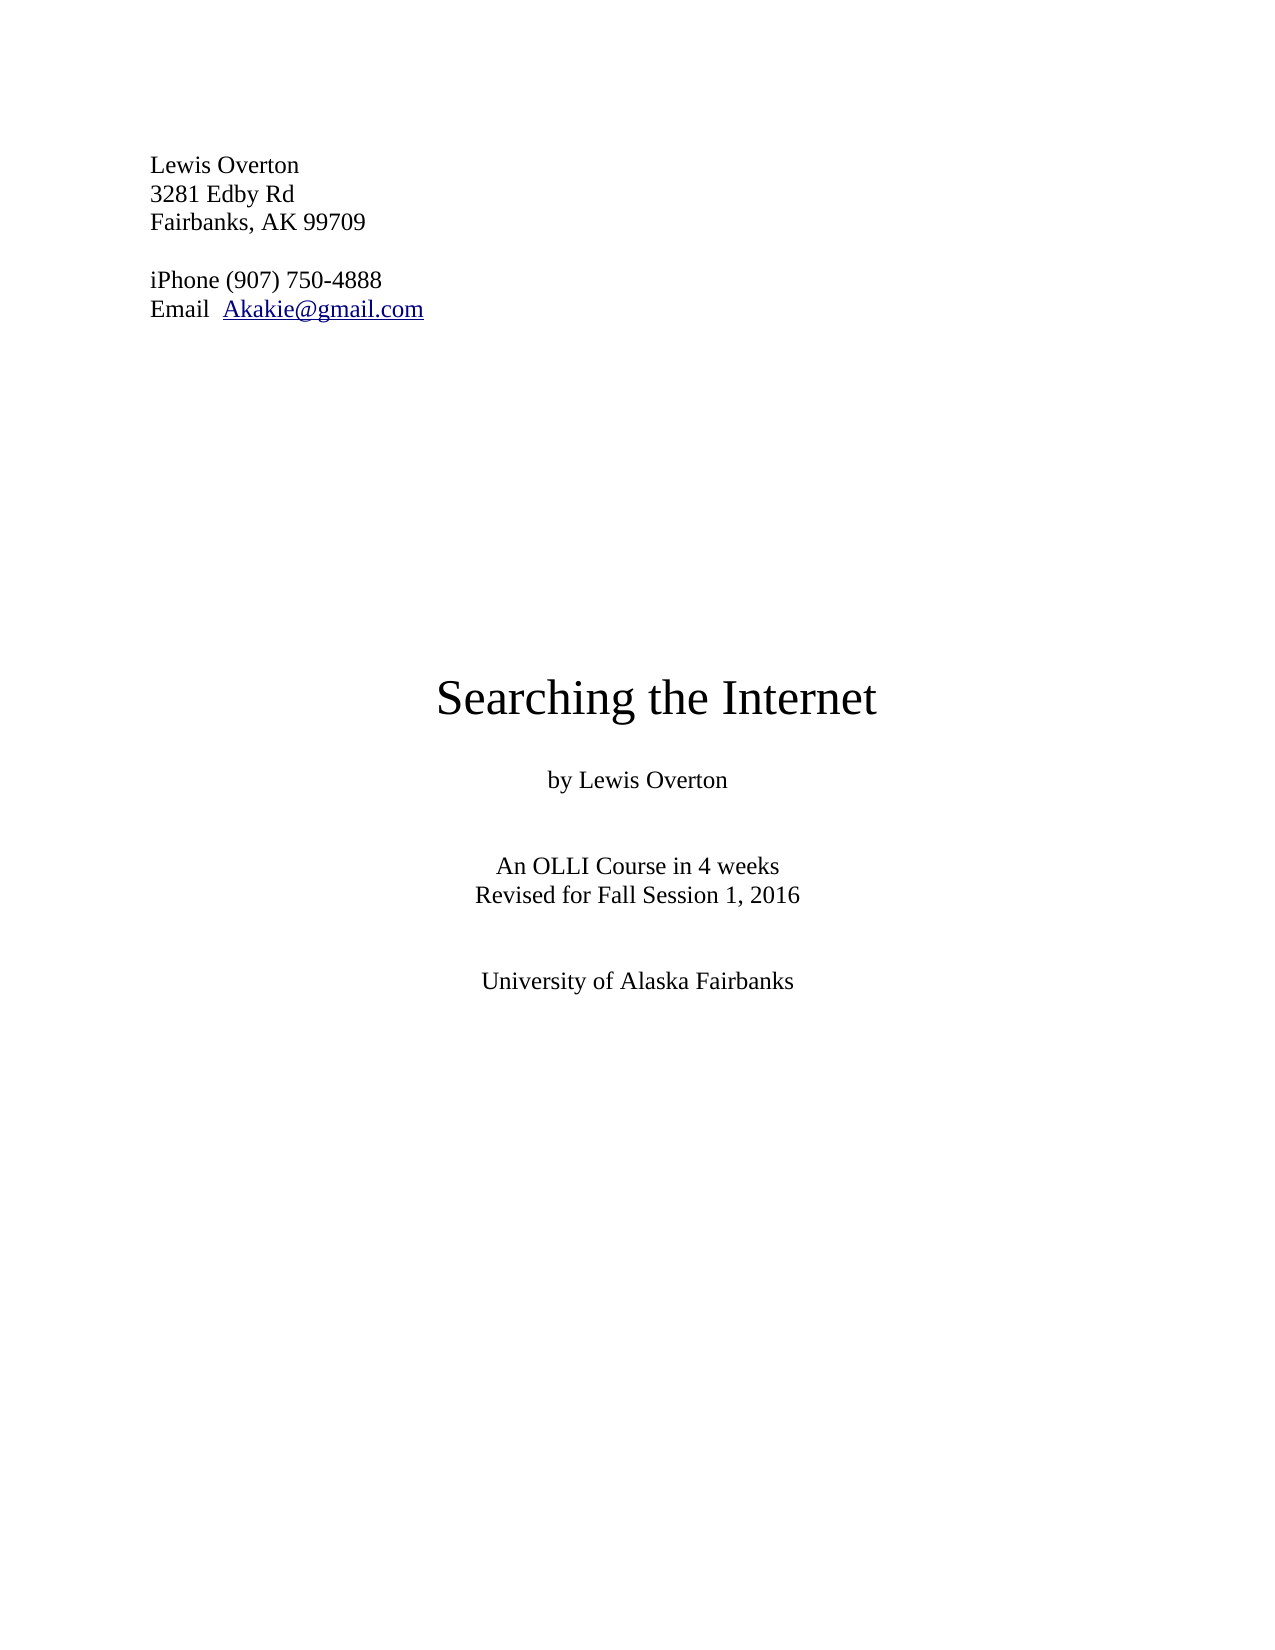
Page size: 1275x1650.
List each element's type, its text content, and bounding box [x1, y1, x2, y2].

table_header Lewis Overton 3281 Edby Rd Fairbanks, AK 99709 iPhone (907) 750-4888 Email Akakie@gmail.com [139, 150, 611, 380]
text Searching the Internet [150, 667, 1125, 725]
text by Lewis Overton [150, 765, 1125, 794]
text An OLLI Course in 4 weeks [150, 851, 1125, 880]
table_header [611, 150, 1061, 380]
text Revised for Fall Session 1, 2016 [150, 880, 1125, 909]
text University of Alaska Fairbanks [150, 966, 1125, 995]
